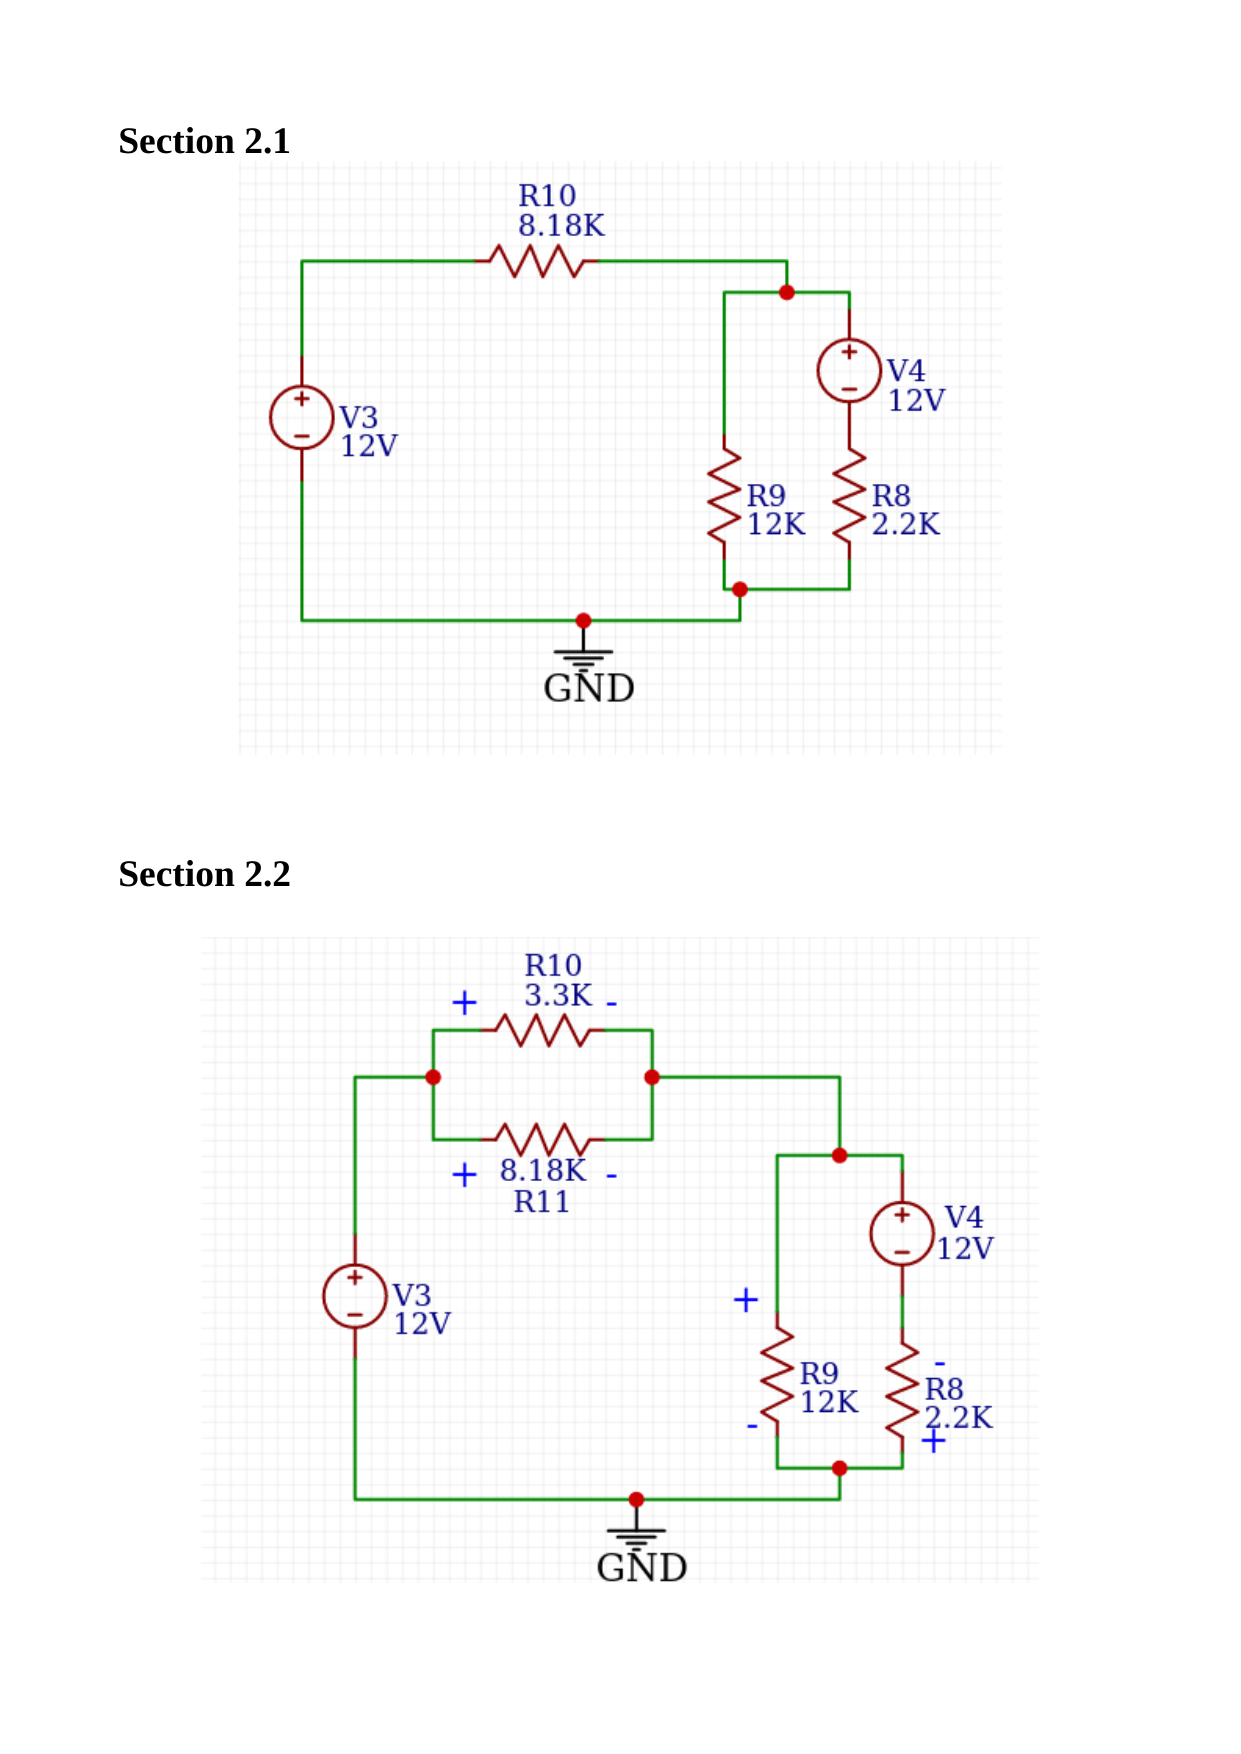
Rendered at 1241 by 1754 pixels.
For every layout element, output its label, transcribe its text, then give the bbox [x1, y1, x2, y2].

picture [201, 937, 1039, 1583]
text Section 2.1 [118, 118, 1122, 161]
picture [238, 161, 1003, 755]
text Section 2.2 [118, 851, 1122, 894]
